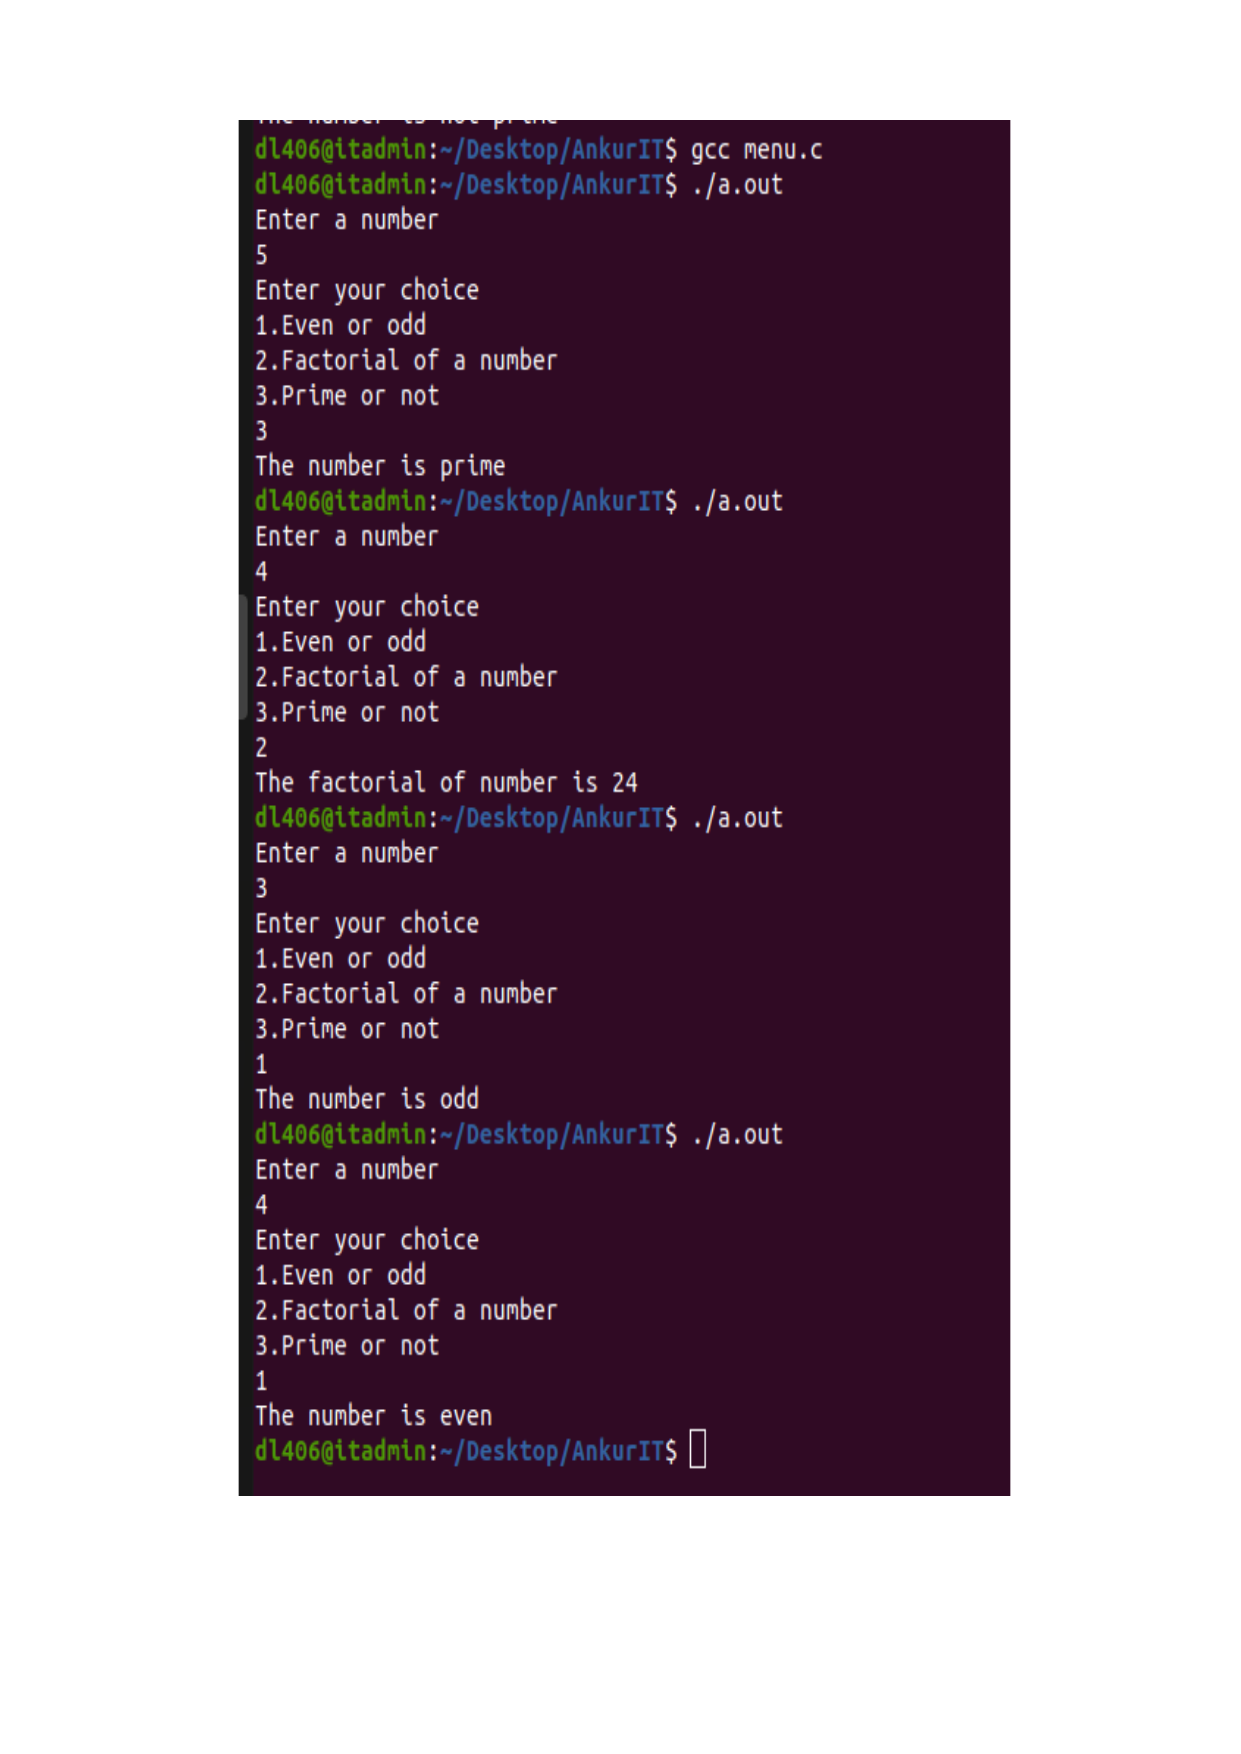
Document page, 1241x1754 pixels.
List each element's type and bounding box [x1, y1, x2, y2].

picture [238, 120, 323, 1496]
